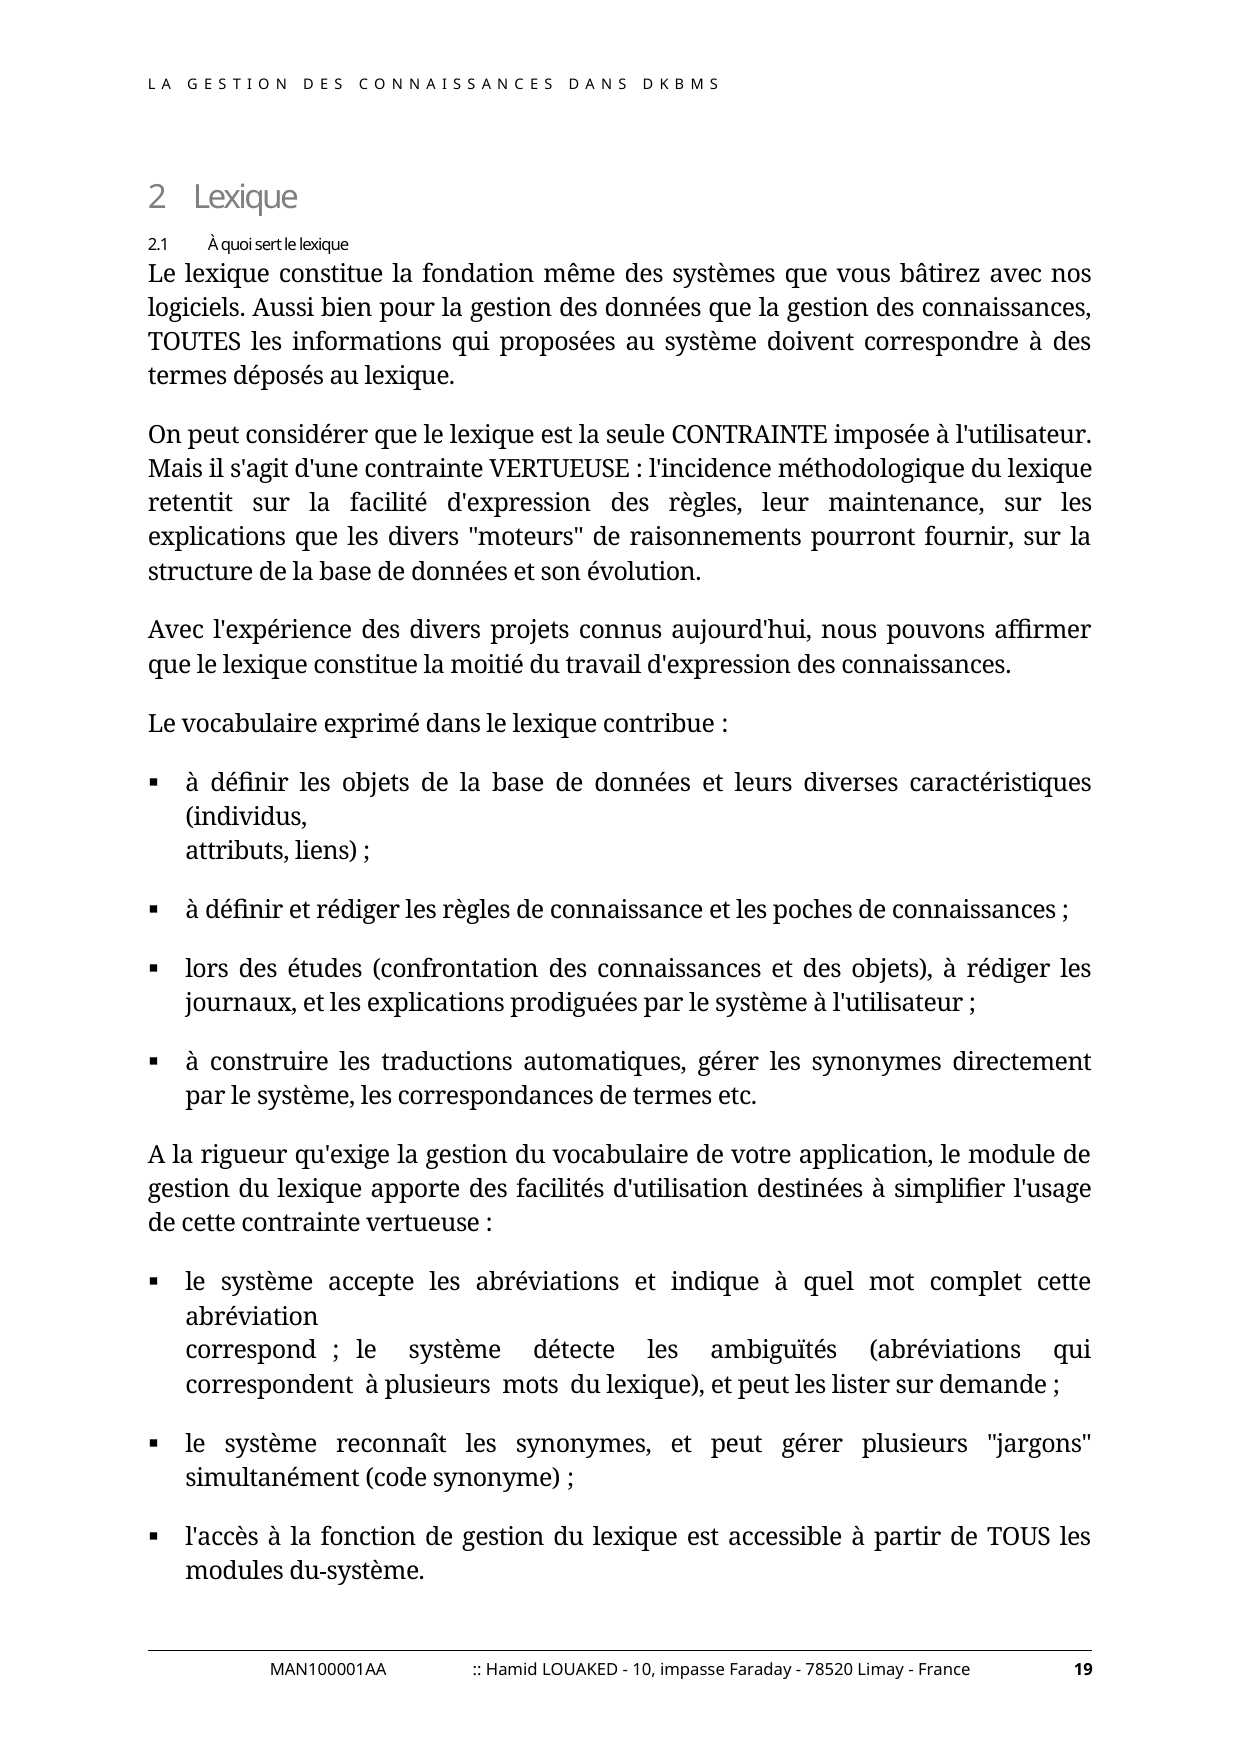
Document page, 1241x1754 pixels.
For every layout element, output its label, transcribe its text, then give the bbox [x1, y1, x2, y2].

list à construire les traductions automatiques, gérer les synonymes directement par le système, les correspondances de termes etc. [148, 1044, 1092, 1112]
list à définir les objets de la base de données et leurs diverses caractéristiques (individus, attributs, liens) ; [148, 764, 1092, 867]
text Avec l'expérience des divers projets connus aujourd'hui, nous pouvons affirmer que le lexique constitue la moitié du travail d'expression des connaissances. [148, 612, 1092, 680]
subtitle Lexique [148, 173, 1092, 218]
list l'accès à la fonction de gestion du lexique est accessible à partir de TOUS les modules du système. [148, 1518, 1092, 1587]
list à définir et rédiger les règles de connaissance et les poches de connaissances ; [148, 892, 1092, 926]
list lors des études (confrontation des connaissances et des objets), à rédiger les journaux, et les explications prodiguées par le système à l'utilisateur ; [148, 951, 1092, 1019]
subtitle À quoi sert le lexique [148, 231, 1092, 256]
text Le vocabulaire exprimé dans le lexique contribue : [148, 705, 1092, 739]
text Le lexique constitue la fondation même des systèmes que vous bâtirez avec nos logiciels. Aussi bien pour la gestion des données que la gestion des connaissances, TOUTES les informations qui proposées au système doivent correspondre à des termes déposés au lexique. [148, 256, 1092, 392]
text On peut considérer que le lexique est la seule CONTRAINTE imposée à l'utilisateur. Mais il s'agit d'une contrainte VERTUEUSE : l'incidence méthodologique du lexique retentit sur la facilité d'expression des règles, leur maintenance, sur les explications que les divers "moteurs" de raisonnements pourront fournir, sur la structure de la base de données et son évolution. [148, 417, 1092, 587]
text A la rigueur qu'exige la gestion du vocabulaire de votre application, le module de gestion du lexique apporte des facilités d'utilisation destinées à simplifier l'usage de cette contrainte vertueuse : [148, 1137, 1092, 1239]
list le système accepte les abréviations et indique à quel mot complet cette abréviation correspond ; le système détecte les ambiguïtés (abréviations qui correspondent à plusieurs mots du lexique), et peut les lister sur demande ; [148, 1264, 1092, 1400]
list le système reconnaît les synonymes, et peut gérer plusieurs "jargons" simultanément (code synonyme) ; [148, 1425, 1092, 1493]
